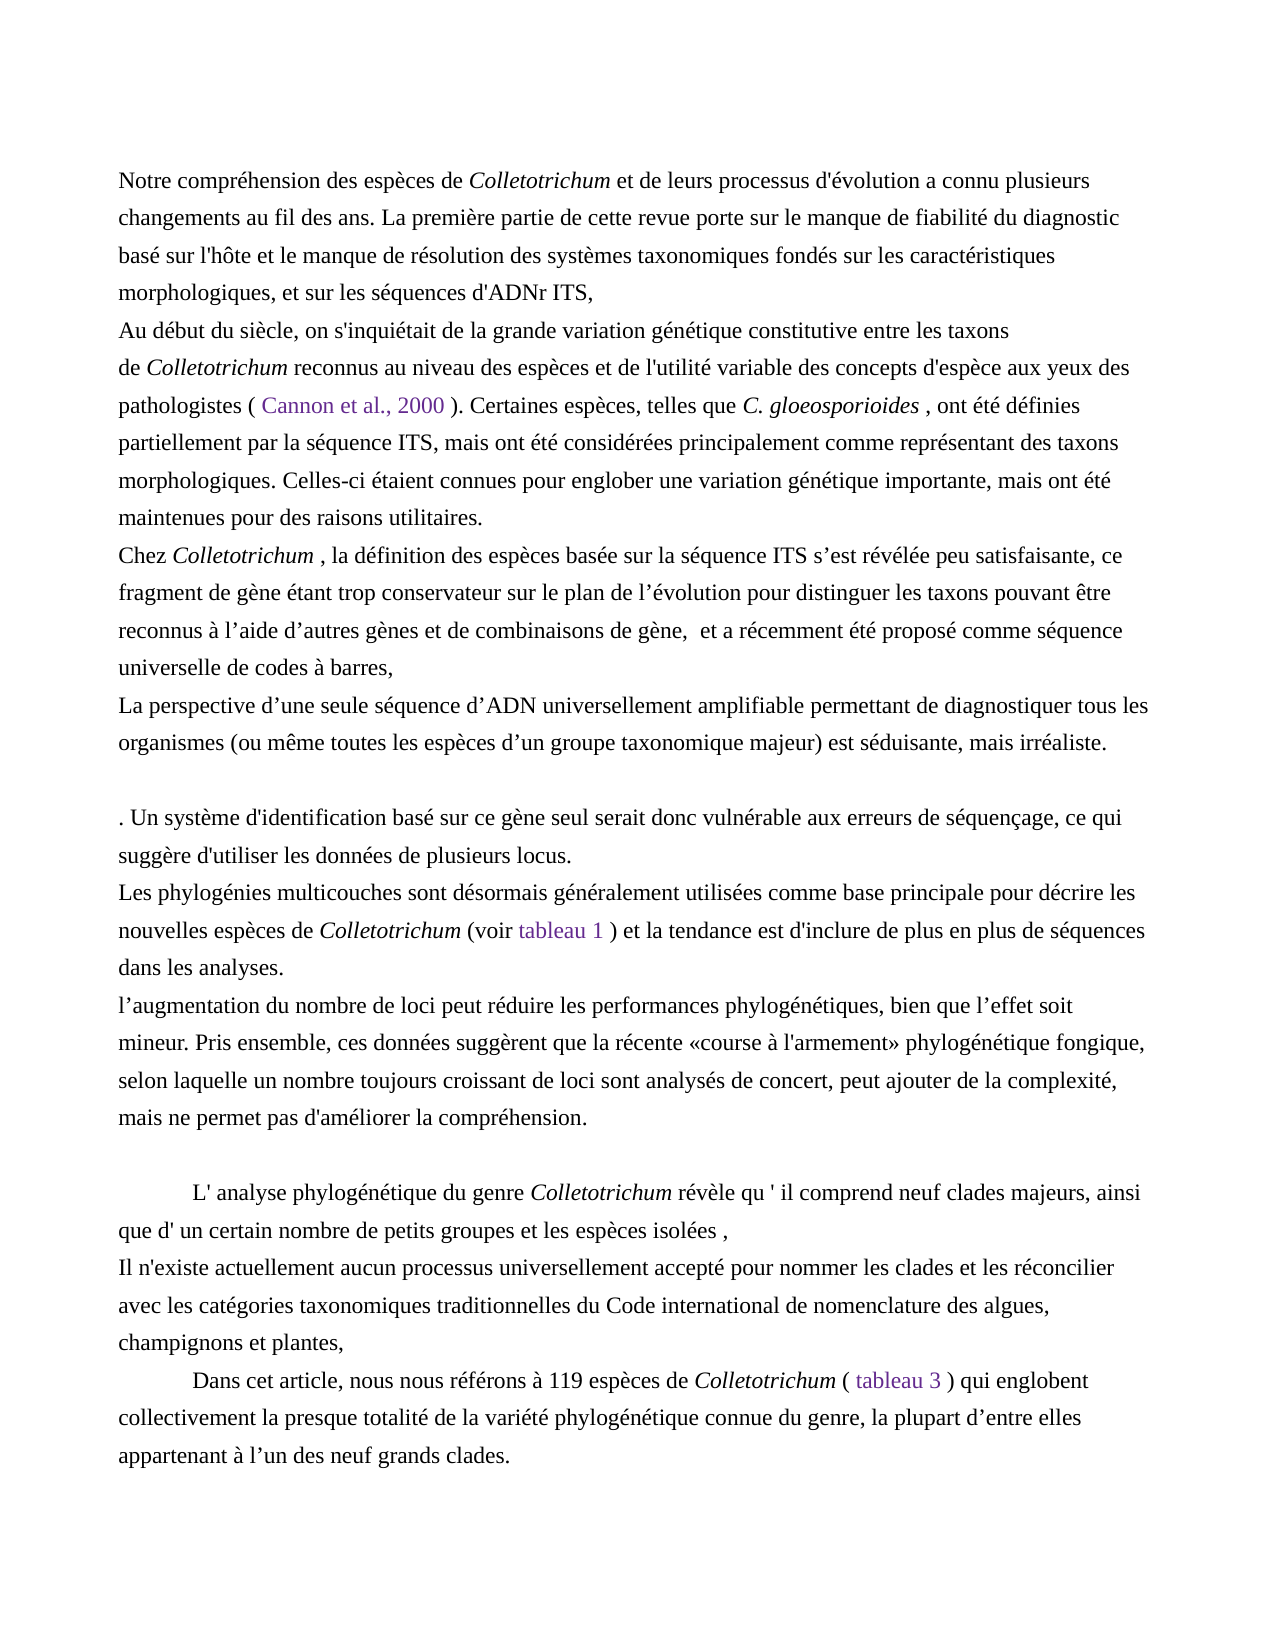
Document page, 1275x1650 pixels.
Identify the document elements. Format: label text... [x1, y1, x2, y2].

text Les phylogénies multicouches sont désormais généralement utilisées comme base principale pour décrire les nouvelles espèces de Colletotrichum (voir tableau 1 ) et la tendance est d'inclure de plus en plus de séquences dans les analyses. [118, 868, 1157, 981]
text La perspective d’une seule séquence d’ADN universellement amplifiable permettant de diagnostiquer tous les organismes (ou même toutes les espèces d’un groupe taxonomique majeur) est séduisante, mais irréaliste. [118, 681, 1157, 756]
text Dans cet article, nous nous référons à 119 espèces de Colletotrichum ( tableau 3 ) qui englobent collectivement la presque totalité de la variété phylogénétique connue du genre, la plupart d’entre elles appartenant à l’un des neuf grands clades. [118, 1356, 1157, 1468]
text L' analyse phylogénétique du genre Colletotrichum révèle qu ' il comprend neuf clades majeurs, ainsi que d' un certain nombre de petits groupes et les espèces isolées , [118, 1168, 1157, 1243]
text Notre compréhension des espèces de Colletotrichum et de leurs processus d'évolution a connu plusieurs changements au fil des ans. La première partie de cette revue porte sur le manque de fiabilité du diagnostic basé sur l'hôte et le manque de résolution des systèmes taxonomiques fondés sur les caractéristiques morphologiques, et sur les séquences d'ADNr ITS, [118, 118, 1157, 306]
text Il n'existe actuellement aucun processus universellement accepté pour nommer les clades et les réconcilier avec les catégories taxonomiques traditionnelles du Code international de nomenclature des algues, champignons et plantes, [118, 1243, 1157, 1356]
text l’augmentation du nombre de loci peut réduire les performances phylogénétiques, bien que l’effet soit mineur. Pris ensemble, ces données suggèrent que la récente «course à l'armement» phylogénétique fongique, selon laquelle un nombre toujours croissant de loci sont analysés de concert, peut ajouter de la complexité, mais ne permet pas d'améliorer la compréhension. [118, 981, 1157, 1131]
text Au début du siècle, on s'inquiétait de la grande variation génétique constitutive entre les taxons de Colletotrichum reconnus au niveau des espèces et de l'utilité variable des concepts d'espèce aux yeux des pathologistes ( Cannon et al., 2000 ). Certaines espèces, telles que C. gloeosporioides , ont été définies partiellement par la séquence ITS, mais ont été considérées principalement comme représentant des taxons morphologiques. Celles-ci étaient connues pour englober une variation génétique importante, mais ont été maintenues pour des raisons utilitaires. [118, 306, 1157, 531]
text Chez Colletotrichum , la définition des espèces basée sur la séquence ITS s’est révélée peu satisfaisante, ce fragment de gène étant trop conservateur sur le plan de l’évolution pour distinguer les taxons pouvant être reconnus à l’aide d’autres gènes et de combinaisons de gène, et a récemment été proposé comme séquence universelle de codes à barres, [118, 531, 1157, 681]
text . Un système d'identification basé sur ce gène seul serait donc vulnérable aux erreurs de séquençage, ce qui suggère d'utiliser les données de plusieurs locus. [118, 793, 1157, 868]
